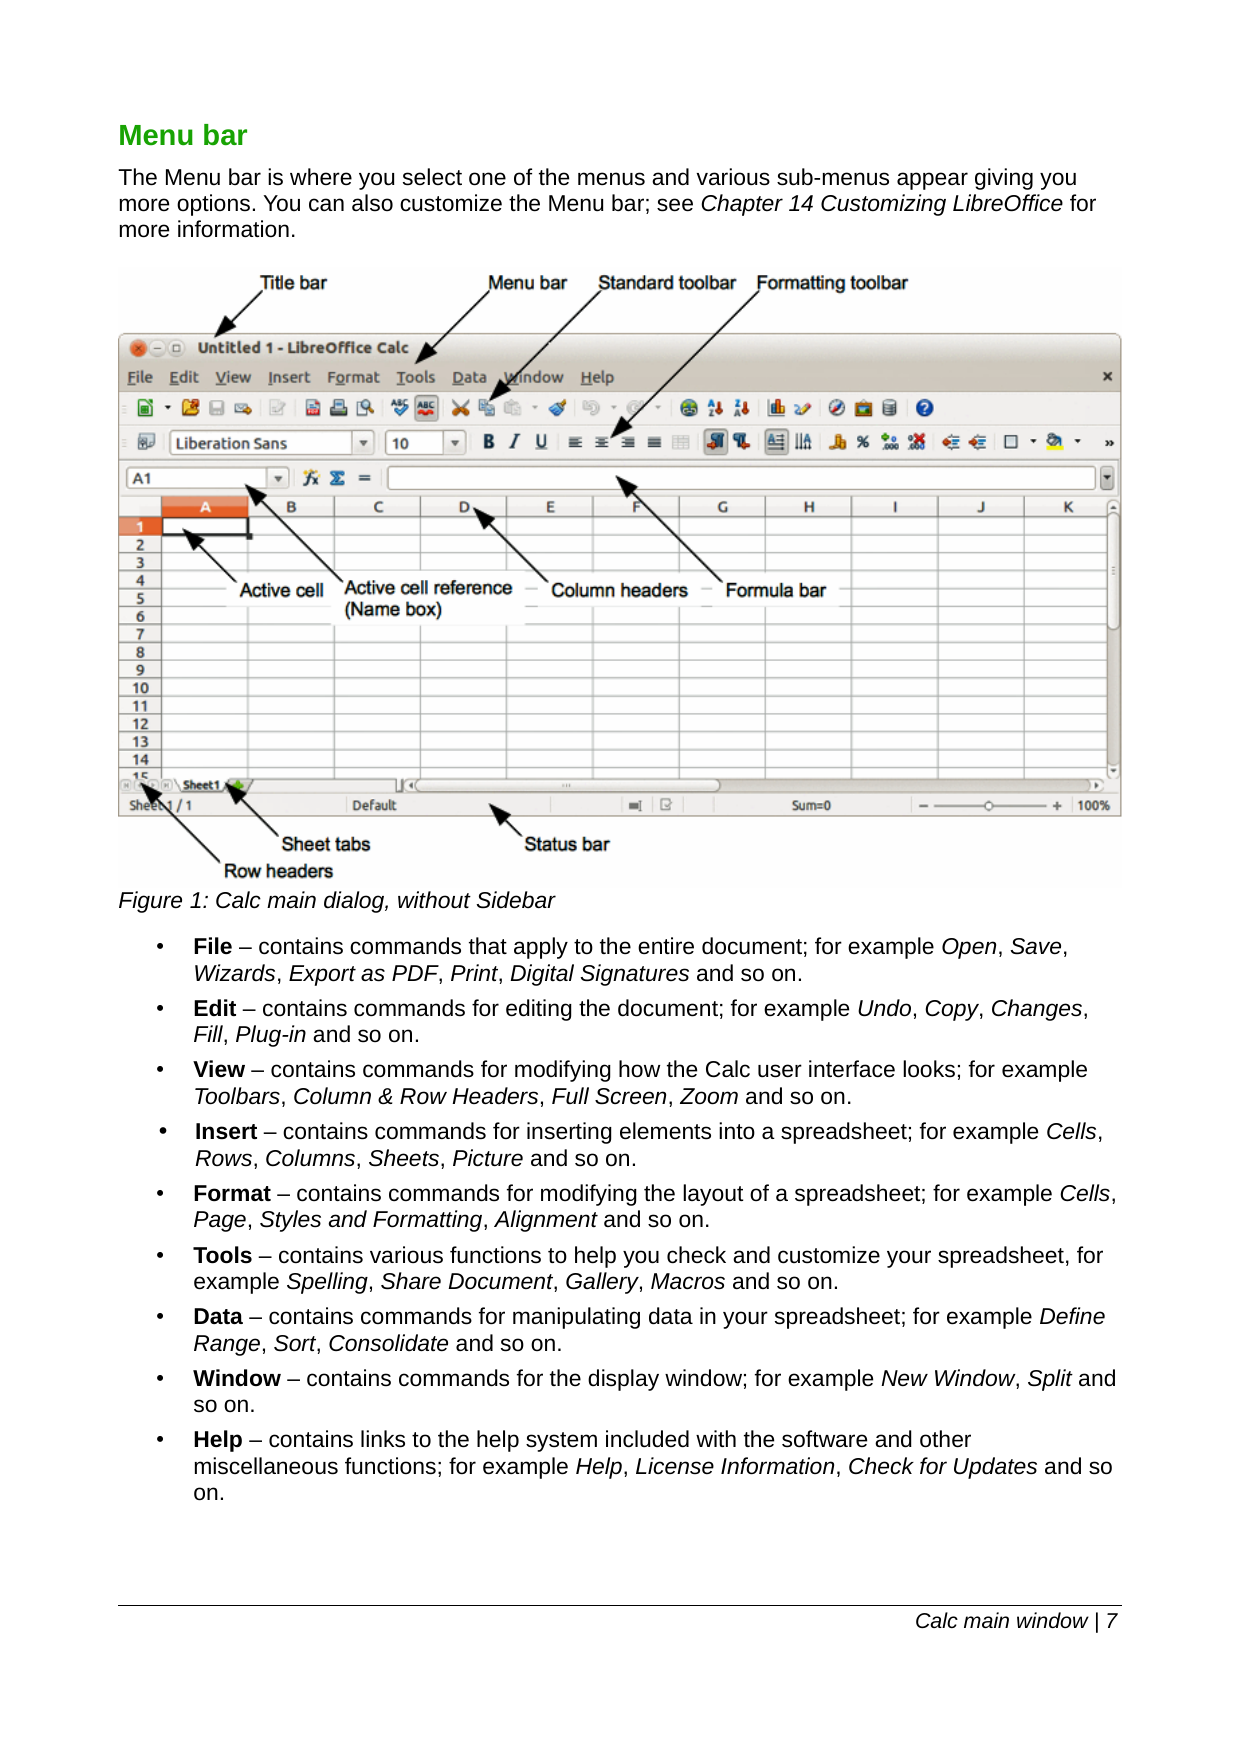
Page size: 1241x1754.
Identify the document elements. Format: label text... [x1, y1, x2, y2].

picture [118, 267, 1123, 888]
list Edit – contains commands for editing the document; for example Undo, Copy, Changes, Fill, Plug-in and so on. [156, 995, 1122, 1048]
list File – contains commands that apply to the entire document; for example Open, Save, Wizards, Export as PDF, Print, Digital Signatures and so on. [156, 933, 1122, 986]
list View – contains commands for modifying how the Calc user interface looks; for example Toolbars, Column & Row Headers, Full Screen, Zoom and so on. [156, 1056, 1122, 1109]
list Format – contains commands for modifying the layout of a spreadsheet; for example Cells, Page, Styles and Formatting, Alignment and so on. [156, 1180, 1122, 1233]
subtitle Menu bar [118, 118, 1122, 152]
list Data – contains commands for manipulating data in your spreadsheet; for example Define Range, Sort, Consolidate and so on. [156, 1303, 1122, 1356]
text The Menu bar is where you select one of the menus and various sub-menus appear giving you more options. You can also customize the Menu bar; see Chapter 14 Customizing LibreOffice for more information. [118, 163, 1122, 242]
list Tools – contains various functions to help you check and customize your spreadsheet, for example Spelling, Share Document, Gallery, Macros and so on. [156, 1242, 1122, 1294]
list Window – contains commands for the display window; for example New Window, Split and so on. [156, 1365, 1122, 1417]
list Help – contains links to the help system included with the software and other miscellaneous functions; for example Help, License Information, Check for Updates and so on. [156, 1426, 1122, 1505]
list Insert – contains commands for inserting elements into a spreadsheet; for example Cells, Rows, Columns, Sheets, Picture and so on. [156, 1118, 1122, 1171]
text Figure 1: Calc main dialog, without Sidebar [118, 888, 1122, 914]
